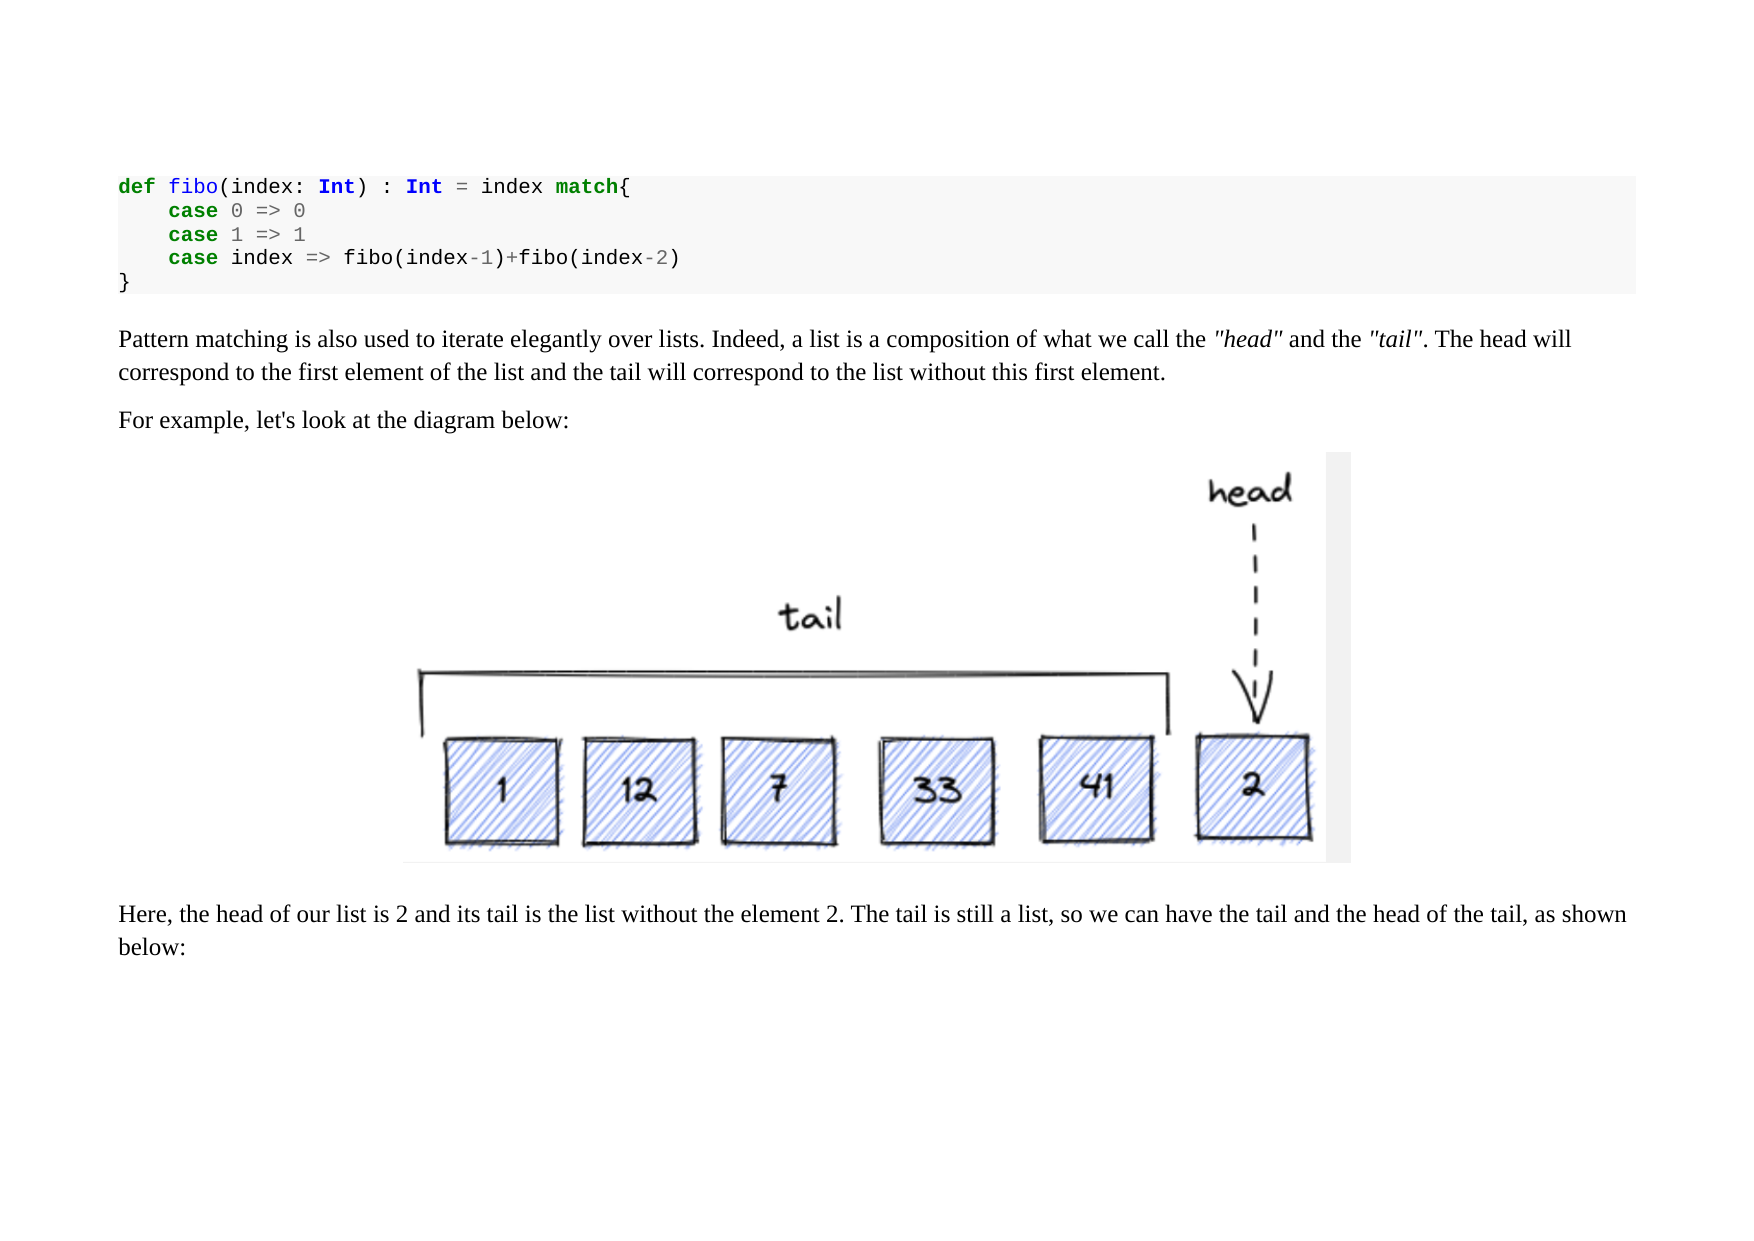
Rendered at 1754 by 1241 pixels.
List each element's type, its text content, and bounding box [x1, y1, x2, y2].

text case 1 => 1 [118, 224, 1636, 247]
text case 0 => 0 [118, 200, 1636, 224]
text case index => fibo(index-1)+fibo(index-2) [118, 247, 1636, 271]
text def fibo(index: Int) : Int = index match{ [118, 176, 1636, 200]
picture [403, 452, 1351, 863]
text } [118, 271, 1636, 294]
text Here, the head of our list is 2 and its tail is the list without the element 2. The tail is still a list, so we can have the tail and the head of the tail, as shown below: [118, 899, 1636, 961]
text Pattern matching is also used to iterate elegantly over lists. Indeed, a list is a composition of what we call the "head" and the "tail". The head will correspond to the first element of the list and the tail will correspond to the list without this first element. [118, 324, 1636, 386]
text For example, let's look at the diagram below: [118, 405, 1636, 433]
